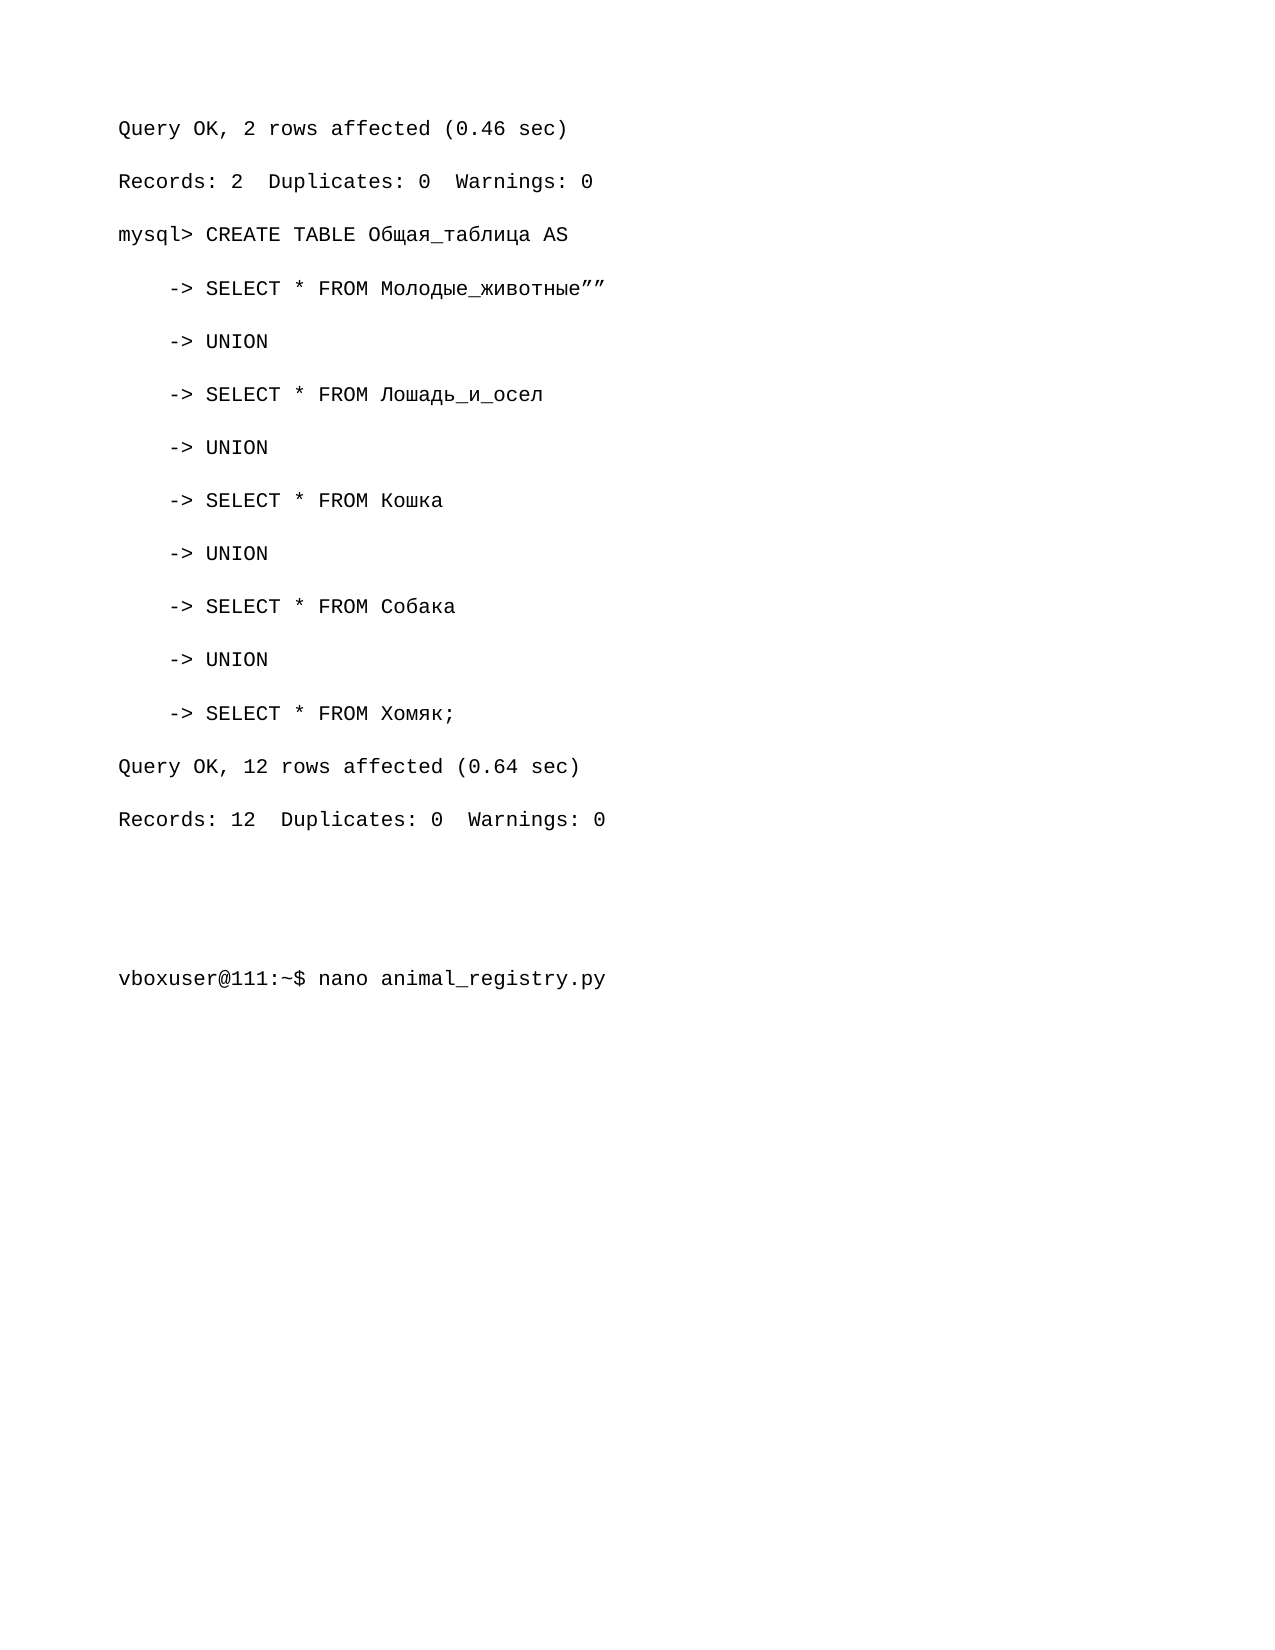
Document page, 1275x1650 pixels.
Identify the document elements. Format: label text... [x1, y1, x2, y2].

text Query OK, 12 rows affected (0.64 sec) [118, 756, 1157, 779]
text Query OK, 2 rows affected (0.46 sec) [118, 118, 1157, 142]
text -> UNION [118, 543, 1157, 567]
text Records: 2 Duplicates: 0 Warnings: 0 [118, 171, 1157, 195]
text Records: 12 Duplicates: 0 Warnings: 0 [118, 809, 1157, 832]
text -> SELECT * FROM Кошка [118, 490, 1157, 514]
text vboxuser@111:~$ nano animal_registry.py [118, 968, 1157, 992]
text -> UNION [118, 437, 1157, 461]
text mysql> CREATE TABLE Общая_таблица AS [118, 224, 1157, 248]
text -> UNION [118, 649, 1157, 673]
text -> SELECT * FROM Молодые_животные”” [118, 277, 1157, 301]
text -> SELECT * FROM Собака [118, 596, 1157, 620]
text -> UNION [118, 331, 1157, 354]
text -> SELECT * FROM Хомяк; [118, 702, 1157, 726]
text -> SELECT * FROM Лошадь_и_осел [118, 384, 1157, 407]
